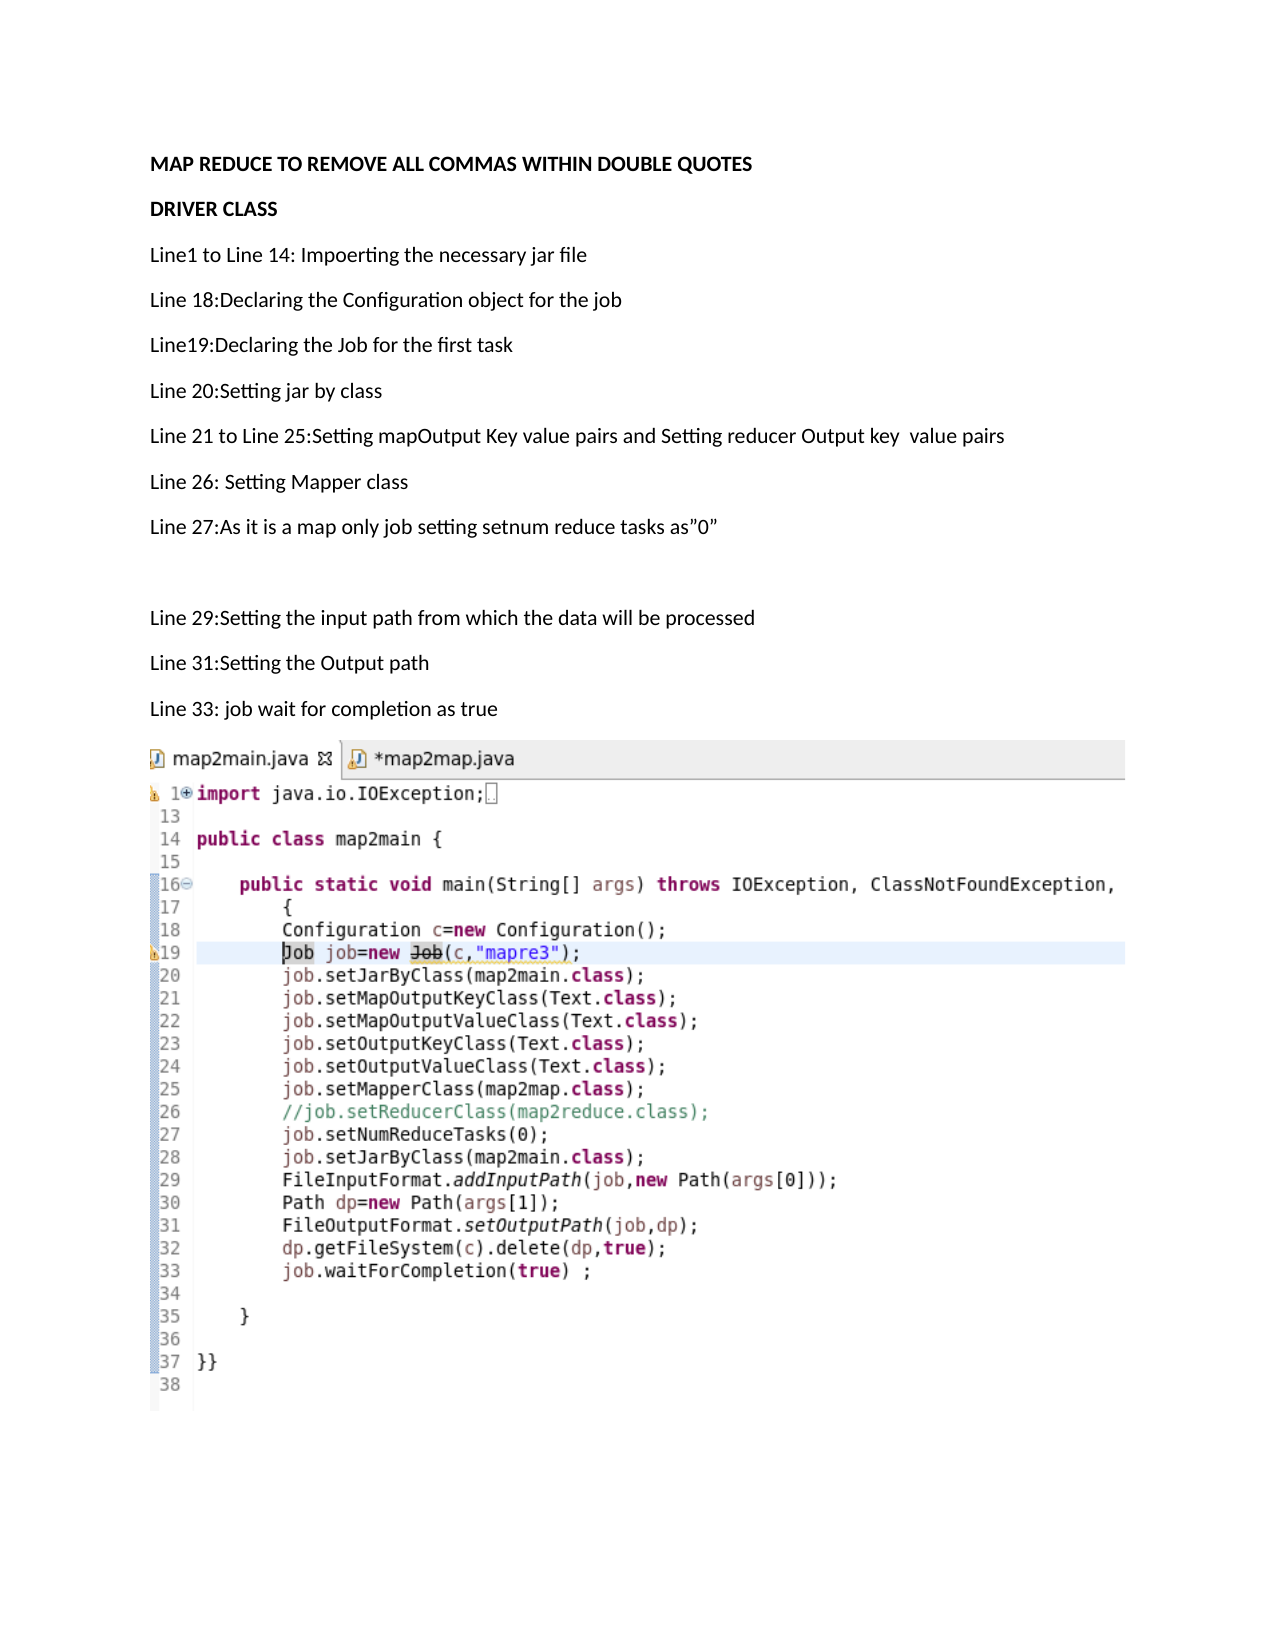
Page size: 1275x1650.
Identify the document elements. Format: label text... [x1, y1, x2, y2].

text Line 21 to Line 25:Setting mapOutput Key value pairs and Setting reducer Output key value pairs [150, 422, 1125, 449]
text DRIVER CLASS [150, 195, 1125, 222]
text MAP REDUCE TO REMOVE ALL COMMAS WITHIN DOUBLE QUOTES [150, 150, 1125, 177]
text Line 31:Setting the Output path [150, 649, 1125, 676]
text Line 18:Declaring the Configuration object for the job [150, 286, 1125, 313]
picture [150, 740, 1125, 1411]
text Line 29:Setting the input path from which the data will be processed [150, 604, 1125, 631]
text Line 27:As it is a map only job setting setnum reduce tasks as”0” [150, 513, 1125, 540]
text Line19:Declaring the Job for the first task [150, 332, 1125, 358]
text Line 26: Setting Mapper class [150, 468, 1125, 494]
text Line 33: job wait for completion as true [150, 695, 1125, 722]
text Line1 to Line 14: Impoerting the necessary jar file [150, 241, 1125, 267]
text Line 20:Setting jar by class [150, 377, 1125, 404]
